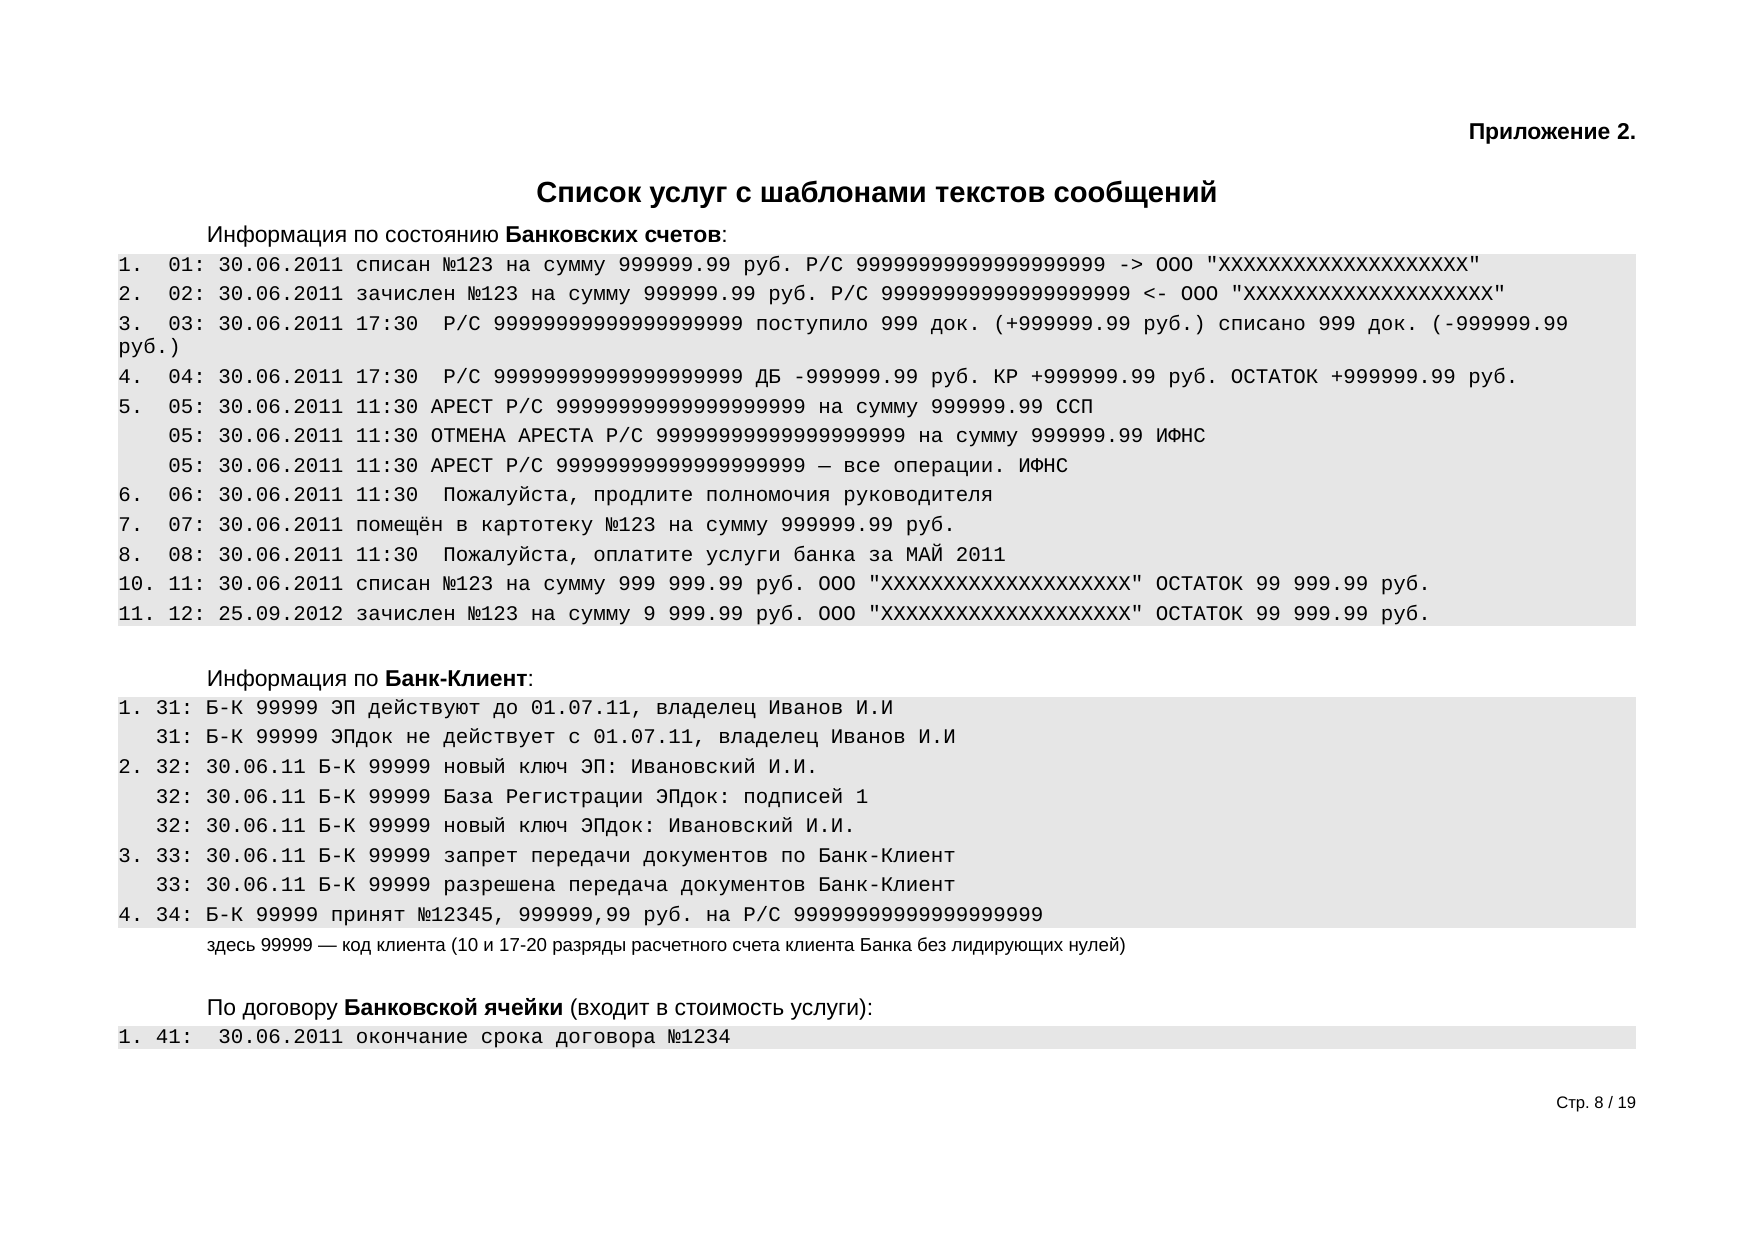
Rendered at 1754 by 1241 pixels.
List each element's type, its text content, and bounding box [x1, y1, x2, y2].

text 4. 34: Б-К 99999 принят №12345, 999999,99 руб. на Р/С 99999999999999999999 [118, 904, 1636, 928]
text 6. 06: 30.06.2011 11:30 Пожалуйста, продлите полномочия руководителя [118, 484, 1636, 508]
text 05: 30.06.2011 11:30 ОТМЕНА АРЕСТА Р/С 99999999999999999999 на сумму 999999.99 ИФНС [118, 425, 1636, 449]
text По договору Банковской ячейки (входит в стоимость услуги): [118, 993, 1636, 1020]
text 1. 01: 30.06.2011 списан №123 на сумму 999999.99 руб. Р/С 99999999999999999999 -> ООО "ХХХХХХХХХХХХХХХХХХХХ" [118, 254, 1636, 277]
text 32: 30.06.11 Б-К 99999 новый ключ ЭПдок: Ивановский И.И. [118, 815, 1636, 839]
text 2. 32: 30.06.11 Б-К 99999 новый ключ ЭП: Ивановский И.И. [118, 756, 1636, 780]
text Информация по Банк-Клиент: [118, 665, 1636, 691]
text Приложение 2. [118, 118, 1636, 144]
text 3. 33: 30.06.11 Б-К 99999 запрет передачи документов по Банк-Клиент [118, 845, 1636, 868]
text 31: Б-К 99999 ЭПдок не действует с 01.07.11, владелец Иванов И.И [118, 727, 1636, 750]
text 10. 11: 30.06.2011 списан №123 на сумму 999 999.99 руб. ООО "ХХХХХХХХХХХХХХХХХХХХ" ОСТАТОК 99 999.99 руб. [118, 573, 1636, 597]
text 3. 03: 30.06.2011 17:30 Р/С 99999999999999999999 поступило 999 док. (+999999.99 руб.) списано 999 док. (-999999.99 руб.) [118, 313, 1636, 360]
text 4. 04: 30.06.2011 17:30 Р/С 99999999999999999999 ДБ -999999.99 руб. КР +999999.99 руб. ОСТАТОК +999999.99 руб. [118, 366, 1636, 390]
text 2. 02: 30.06.2011 зачислен №123 на сумму 999999.99 руб. Р/С 99999999999999999999 <- ООО "ХХХХХХХХХХХХХХХХХХХХ" [118, 283, 1636, 307]
text 7. 07: 30.06.2011 помещён в картотеку №123 на сумму 999999.99 руб. [118, 514, 1636, 538]
text 32: 30.06.11 Б-К 99999 База Регистрации ЭПдок: подписей 1 [118, 786, 1636, 809]
text 5. 05: 30.06.2011 11:30 АРЕСТ Р/С 99999999999999999999 на сумму 999999.99 ССП [118, 396, 1636, 419]
text 05: 30.06.2011 11:30 АРЕСТ Р/С 99999999999999999999 — все операции. ИФНС [118, 455, 1636, 478]
text 8. 08: 30.06.2011 11:30 Пожалуйста, оплатите услуги банка за МАЙ 2011 [118, 544, 1636, 567]
text Информация по состоянию Банковских счетов: [118, 221, 1636, 248]
text 33: 30.06.11 Б-К 99999 разрешена передача документов Банк-Клиент [118, 874, 1636, 898]
text 11. 12: 25.09.2012 зачислен №123 на сумму 9 999.99 руб. ООО "ХХХХХХХХХХХХХХХХХХХХ" ОСТАТОК 99 999.99 руб. [118, 603, 1636, 626]
text здесь 99999 — код клиента (10 и 17-20 разряды расчетного счета клиента Банка без лидирующих нулей) [118, 934, 1636, 955]
title Список услуг с шаблонами текстов сообщений [118, 175, 1636, 209]
text 1. 41: 30.06.2011 окончание срока договора №1234 [118, 1026, 1636, 1049]
text 1. 31: Б-К 99999 ЭП действуют до 01.07.11, владелец Иванов И.И [118, 697, 1636, 721]
